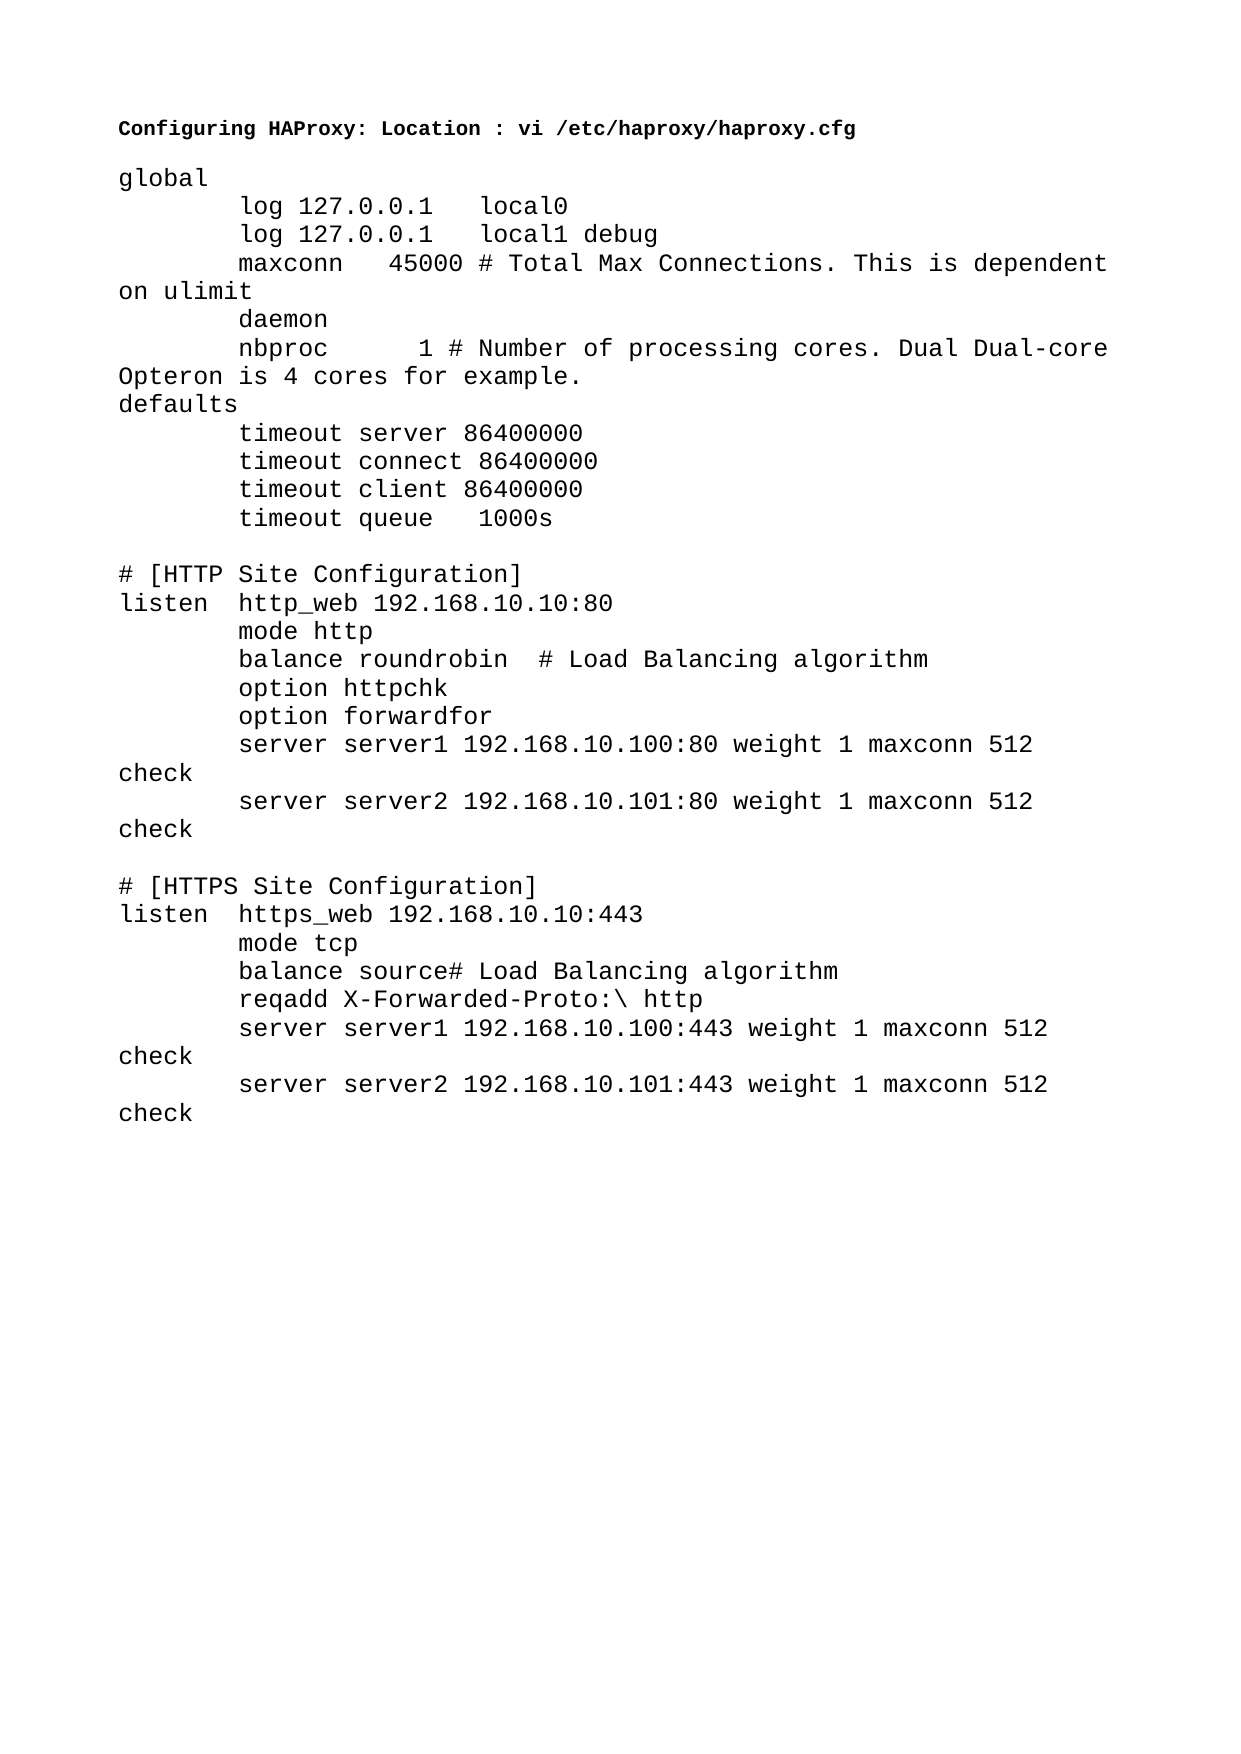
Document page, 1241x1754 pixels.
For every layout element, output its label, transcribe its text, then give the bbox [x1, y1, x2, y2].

text timeout client 86400000 [118, 477, 1122, 505]
text # [HTTPS Site Configuration] [118, 874, 1122, 902]
text mode http [118, 619, 1122, 647]
text nbproc 1 # Number of processing cores. Dual Dual-core Opteron is 4 cores for example. [118, 335, 1122, 392]
text option forwardfor [118, 704, 1122, 732]
text balance source# Load Balancing algorithm [118, 959, 1122, 987]
text server server2 192.168.10.101:443 weight 1 maxconn 512 check [118, 1072, 1122, 1129]
text listen https_web 192.168.10.10:443 [118, 902, 1122, 930]
text server server1 192.168.10.100:443 weight 1 maxconn 512 check [118, 1015, 1122, 1072]
text server server1 192.168.10.100:80 weight 1 maxconn 512 check [118, 732, 1122, 789]
text timeout connect 86400000 [118, 449, 1122, 477]
text mode tcp [118, 930, 1122, 959]
text option httpchk [118, 675, 1122, 704]
text listen http_web 192.168.10.10:80 [118, 590, 1122, 619]
text daemon [118, 307, 1122, 335]
text defaults [118, 392, 1122, 420]
text # [HTTP Site Configuration] [118, 562, 1122, 590]
text timeout queue 1000s [118, 505, 1122, 534]
text log 127.0.0.1 local0 [118, 194, 1122, 222]
text timeout server 86400000 [118, 420, 1122, 449]
text server server2 192.168.10.101:80 weight 1 maxconn 512 check [118, 789, 1122, 845]
text global [118, 165, 1122, 194]
text log 127.0.0.1 local1 debug [118, 222, 1122, 250]
text reqadd X-Forwarded-Proto:\ http [118, 987, 1122, 1015]
text balance roundrobin # Load Balancing algorithm [118, 647, 1122, 675]
text maxconn 45000 # Total Max Connections. This is dependent on ulimit [118, 250, 1122, 307]
text Configuring HAProxy: Location : vi /etc/haproxy/haproxy.cfg [118, 118, 1122, 142]
